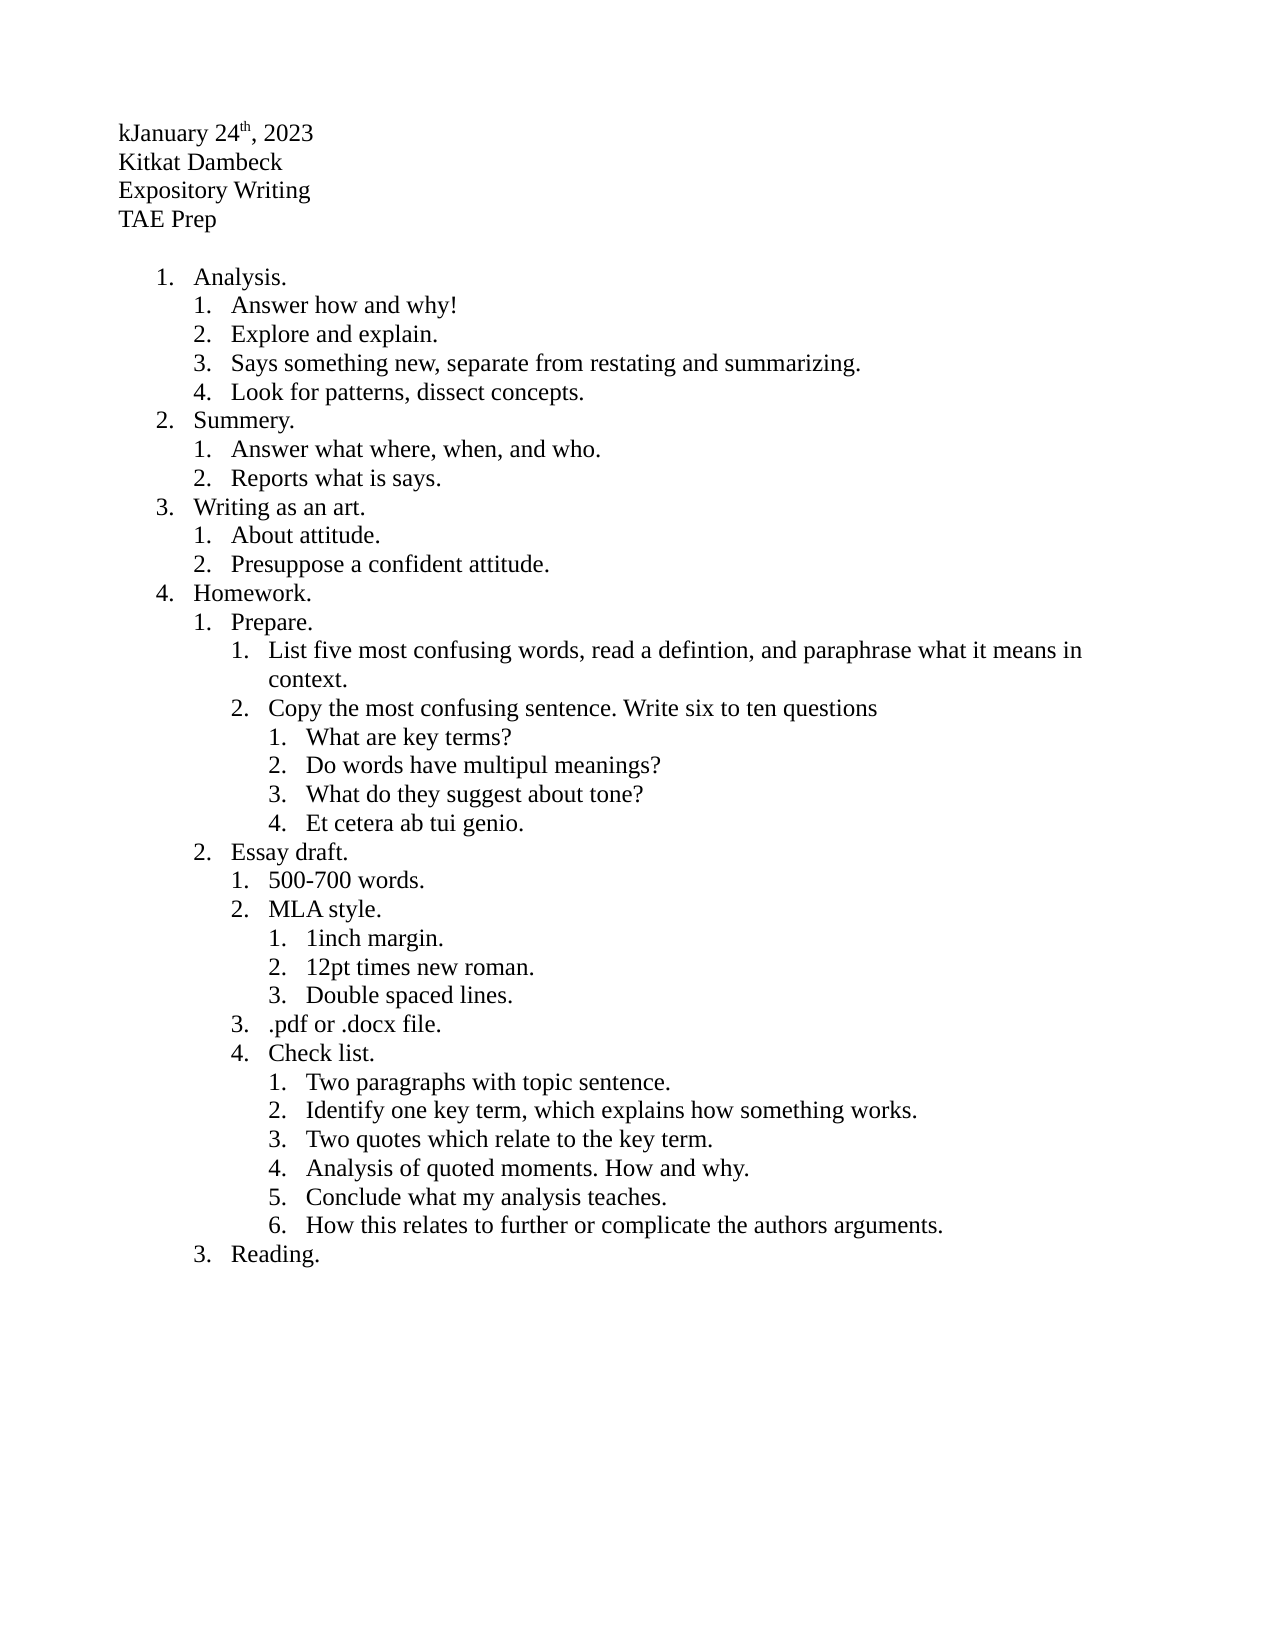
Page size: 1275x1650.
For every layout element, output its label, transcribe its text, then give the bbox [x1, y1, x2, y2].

list Homework. [156, 578, 1157, 607]
text Kitkat Dambeck [118, 147, 1157, 176]
text TAE Prep [118, 204, 1157, 233]
list 1inch margin. [268, 923, 1157, 952]
list Answer what where, when, and who. [193, 434, 1157, 463]
list Analysis. [156, 262, 1157, 291]
list 500-700 words. [231, 866, 1157, 894]
list What are key terms? [268, 722, 1157, 751]
list MLA style. [231, 894, 1157, 923]
list Two paragraphs with topic sentence. [268, 1067, 1157, 1096]
list Explore and explain. [193, 319, 1157, 348]
list Presuppose a confident attitude. [193, 549, 1157, 578]
list Summery. [156, 406, 1157, 434]
list Conclude what my analysis teaches. [268, 1182, 1157, 1211]
list Essay draft. [193, 837, 1157, 866]
list Double spaced lines. [268, 981, 1157, 1009]
list How this relates to further or complicate the authors arguments. [268, 1211, 1157, 1239]
list Identify one key term, which explains how something works. [268, 1096, 1157, 1124]
list About attitude. [193, 521, 1157, 549]
text Expository Writing [118, 176, 1157, 204]
list Check list. [231, 1038, 1157, 1067]
list Do words have multipul meanings? [268, 751, 1157, 779]
list Reports what is says. [193, 463, 1157, 492]
list .pdf or .docx file. [231, 1009, 1157, 1038]
list Reading. [193, 1239, 1157, 1268]
list Prepare. [193, 607, 1157, 636]
list Writing as an art. [156, 492, 1157, 521]
list Copy the most confusing sentence. Write six to ten questions [231, 693, 1157, 722]
list Look for patterns, dissect concepts. [193, 377, 1157, 406]
list What do they suggest about tone? [268, 779, 1157, 808]
text kJanuary 24th, 2023 [118, 118, 1157, 147]
list Two quotes which relate to the key term. [268, 1124, 1157, 1153]
list Answer how and why! [193, 291, 1157, 319]
list List five most confusing words, read a defintion, and paraphrase what it means in context. [231, 636, 1157, 693]
list Analysis of quoted moments. How and why. [268, 1153, 1157, 1182]
list Says something new, separate from restating and summarizing. [193, 348, 1157, 377]
list 12pt times new roman. [268, 952, 1157, 981]
list Et cetera ab tui genio. [268, 808, 1157, 837]
